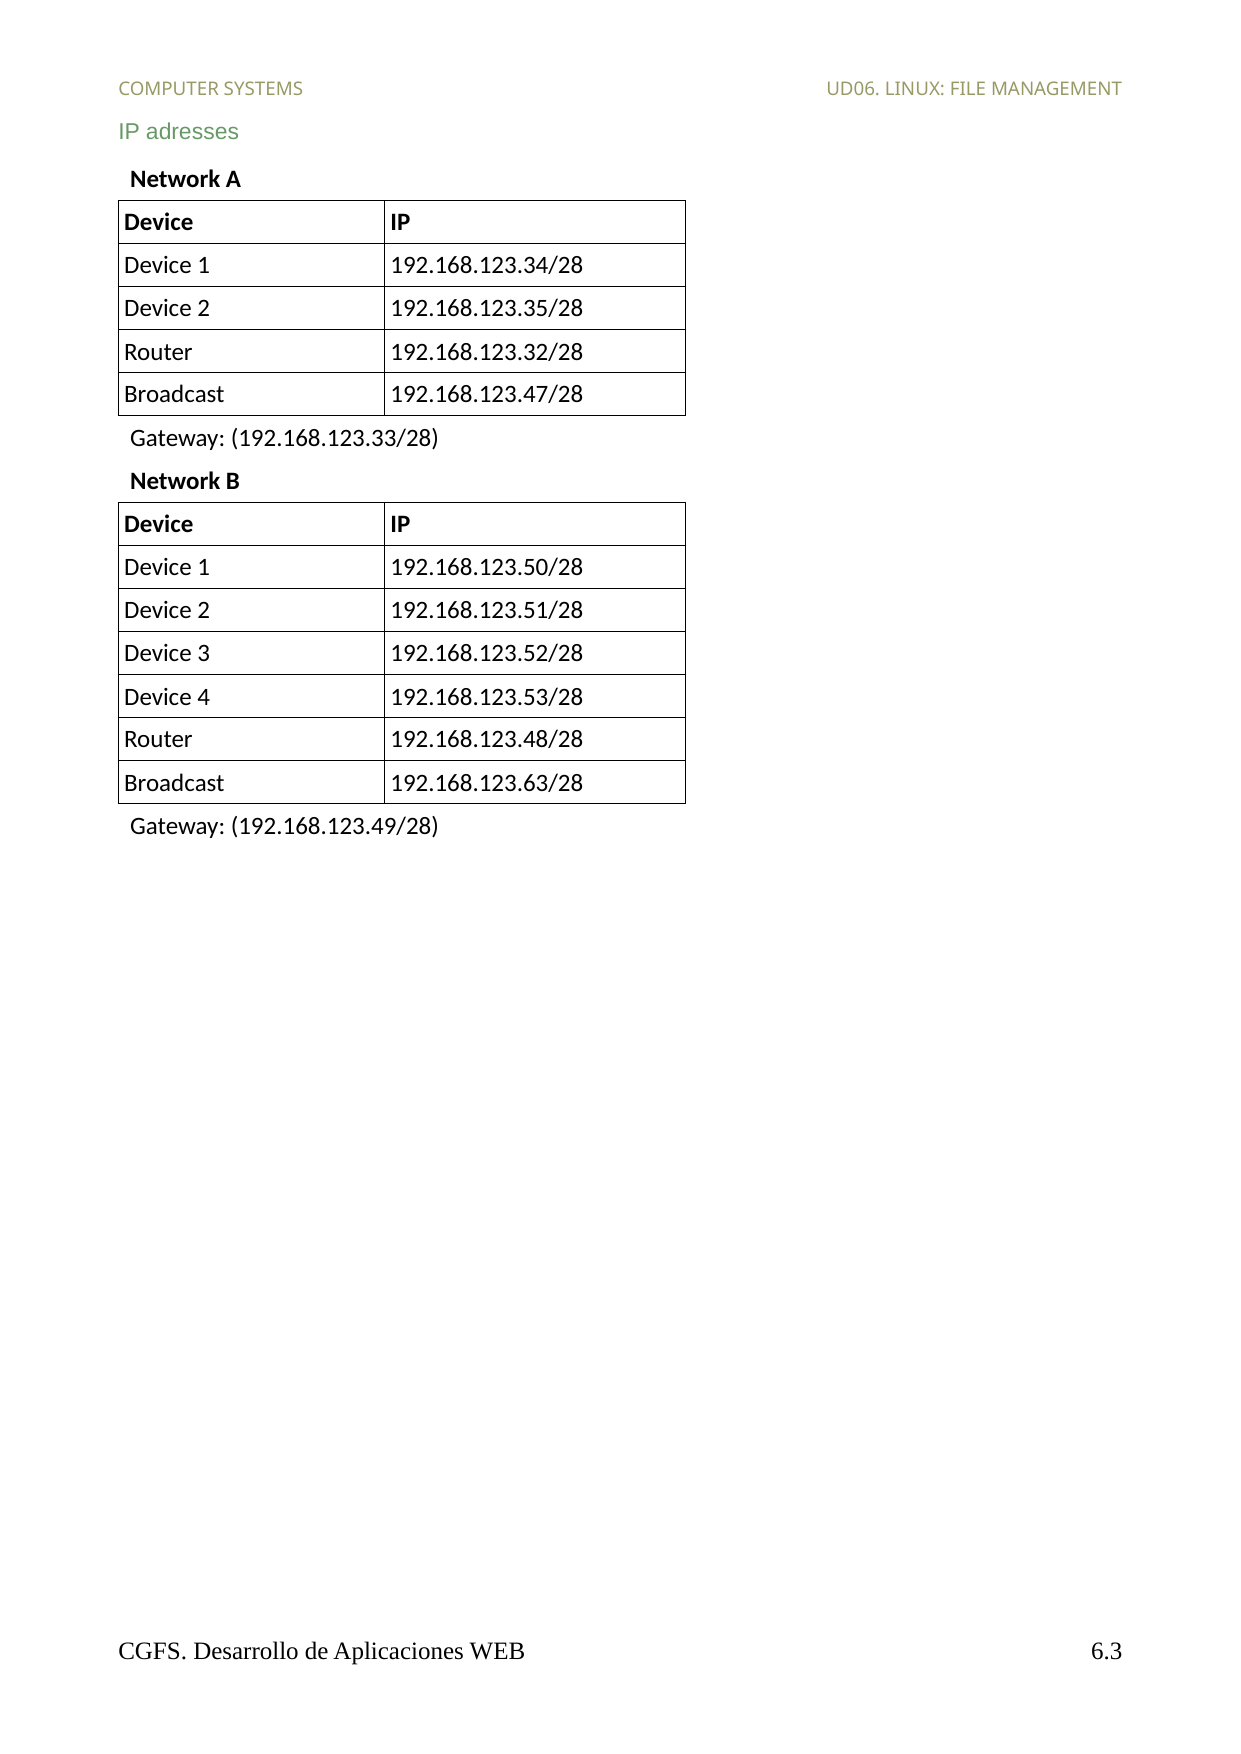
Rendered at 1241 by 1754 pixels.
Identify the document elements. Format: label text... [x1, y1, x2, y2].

table_cell Device 3 [119, 632, 384, 674]
table_cell 192.168.123.48/28 [385, 718, 685, 760]
table_cell 192.168.123.51/28 [385, 589, 685, 631]
subtitle IP adresses [118, 118, 1122, 144]
text Gateway: (192.168.123.33/28) [118, 422, 1122, 452]
table_cell Device 1 [119, 244, 384, 286]
table_cell Broadcast [119, 761, 384, 803]
table_cell 192.168.123.32/28 [385, 330, 685, 372]
table_cell Device 1 [119, 546, 384, 588]
table_cell 192.168.123.63/28 [385, 761, 685, 803]
table_cell Broadcast [119, 373, 384, 415]
table_cell 192.168.123.47/28 [385, 373, 685, 415]
text Network B [118, 465, 1122, 495]
table_header IP [385, 503, 685, 545]
table_cell Device 2 [119, 287, 384, 329]
table_cell 192.168.123.35/28 [385, 287, 685, 329]
table_header IP [385, 201, 685, 243]
table_cell Router [119, 330, 384, 372]
table_header Device [119, 201, 384, 243]
table_cell 192.168.123.53/28 [385, 675, 685, 717]
table_cell Device 4 [119, 675, 384, 717]
table_cell 192.168.123.52/28 [385, 632, 685, 674]
table_cell Device 2 [119, 589, 384, 631]
table_cell Router [119, 718, 384, 760]
table_cell 192.168.123.50/28 [385, 546, 685, 588]
text Gateway: (192.168.123.49/28) [118, 810, 1122, 840]
text Network A [118, 163, 1122, 193]
table_cell 192.168.123.34/28 [385, 244, 685, 286]
table_header Device [119, 503, 384, 545]
